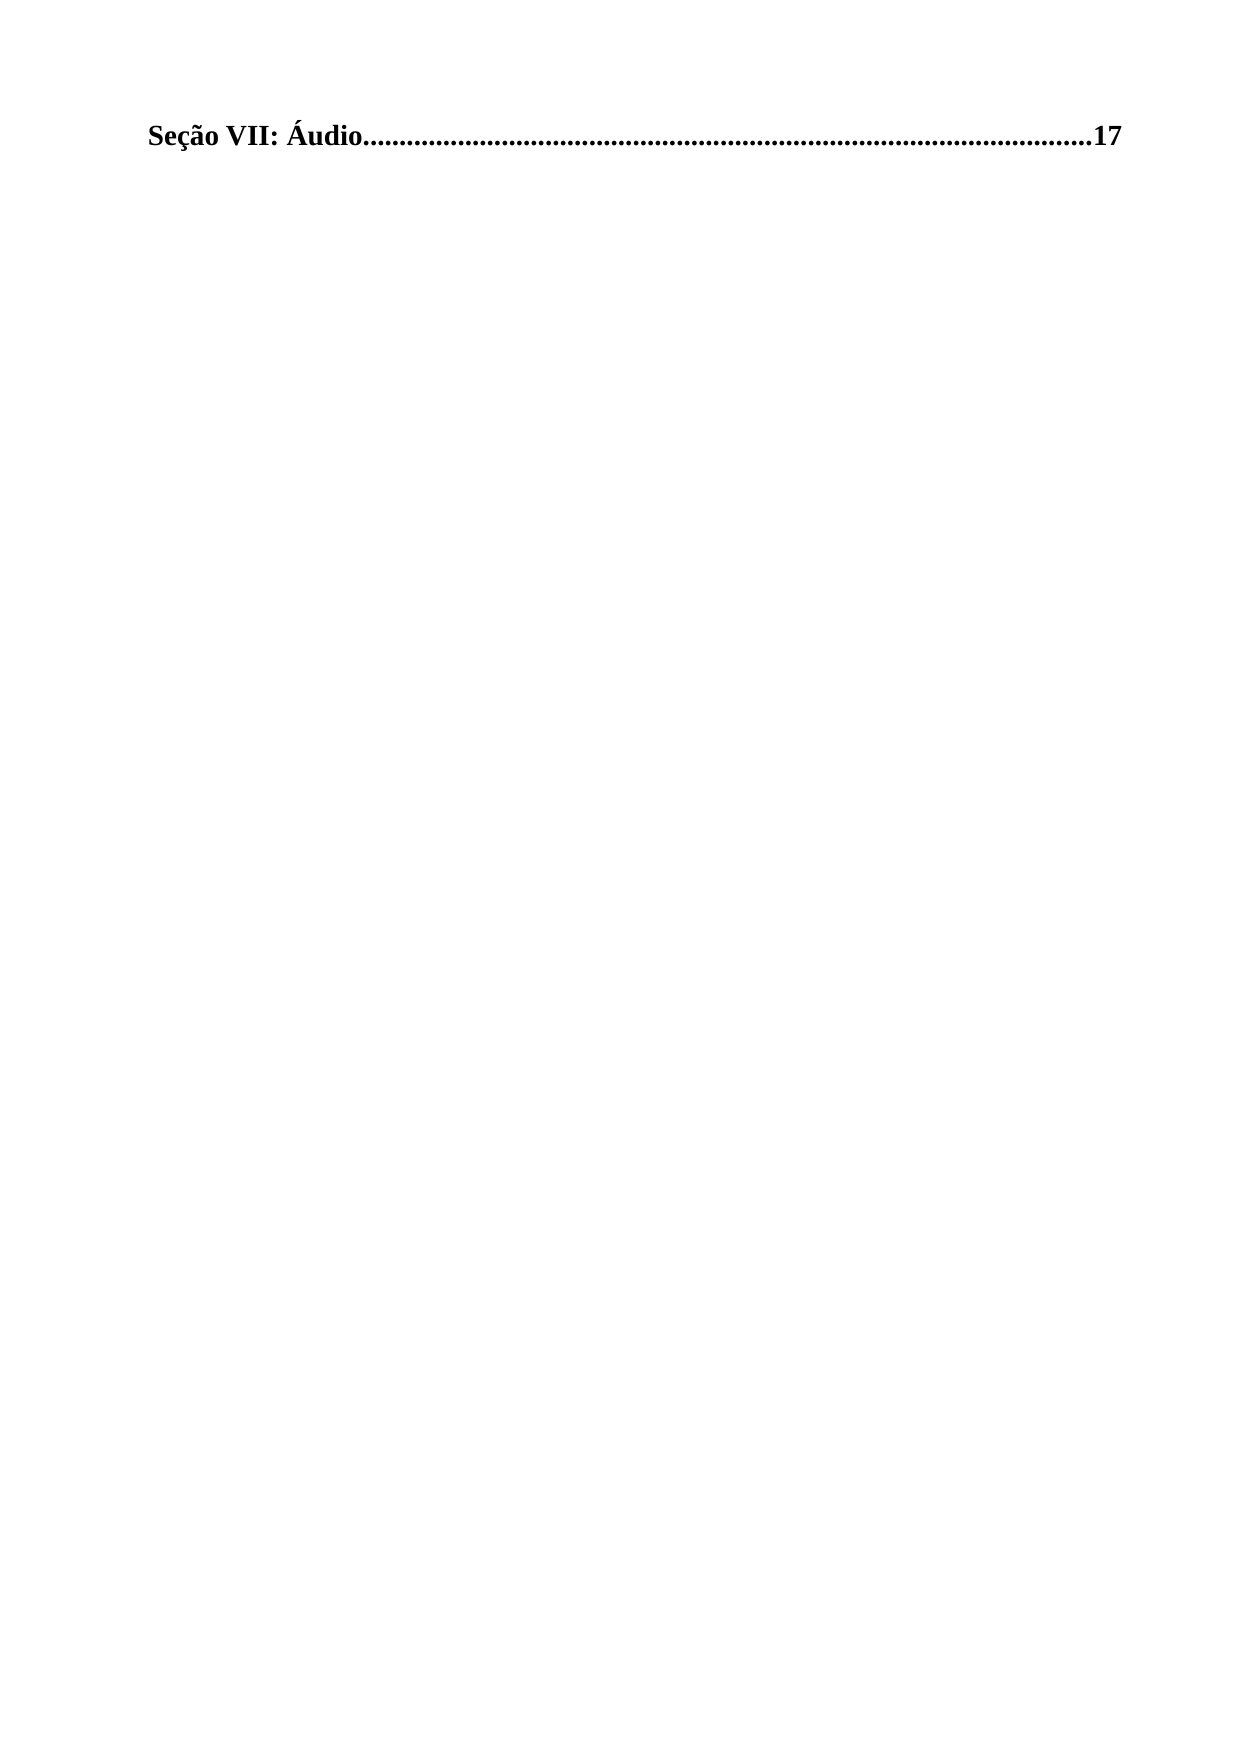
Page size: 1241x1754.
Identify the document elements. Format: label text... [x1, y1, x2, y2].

text Seção VII: Áudio 17 [148, 118, 1122, 152]
